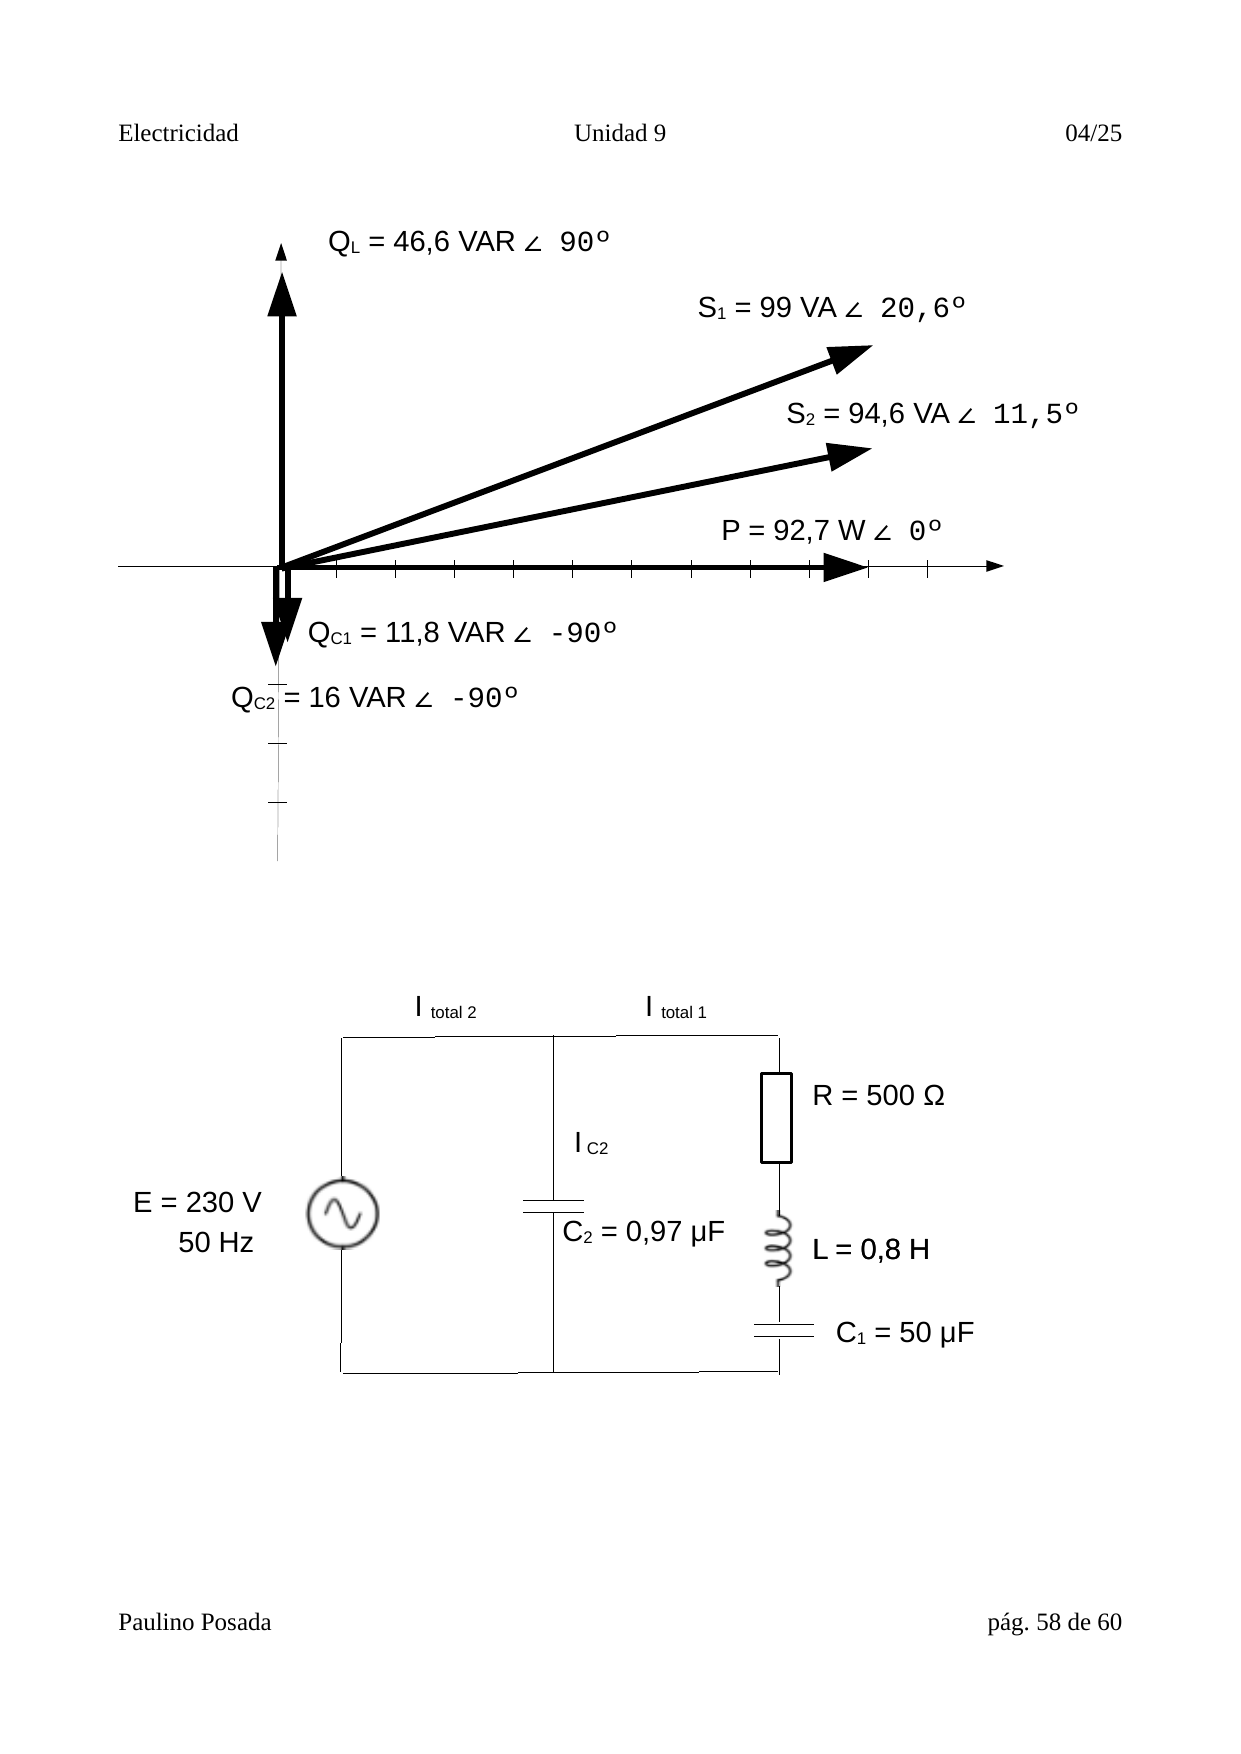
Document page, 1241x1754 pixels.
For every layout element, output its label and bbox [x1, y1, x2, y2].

picture [304, 1176, 382, 1250]
picture [757, 1210, 795, 1287]
